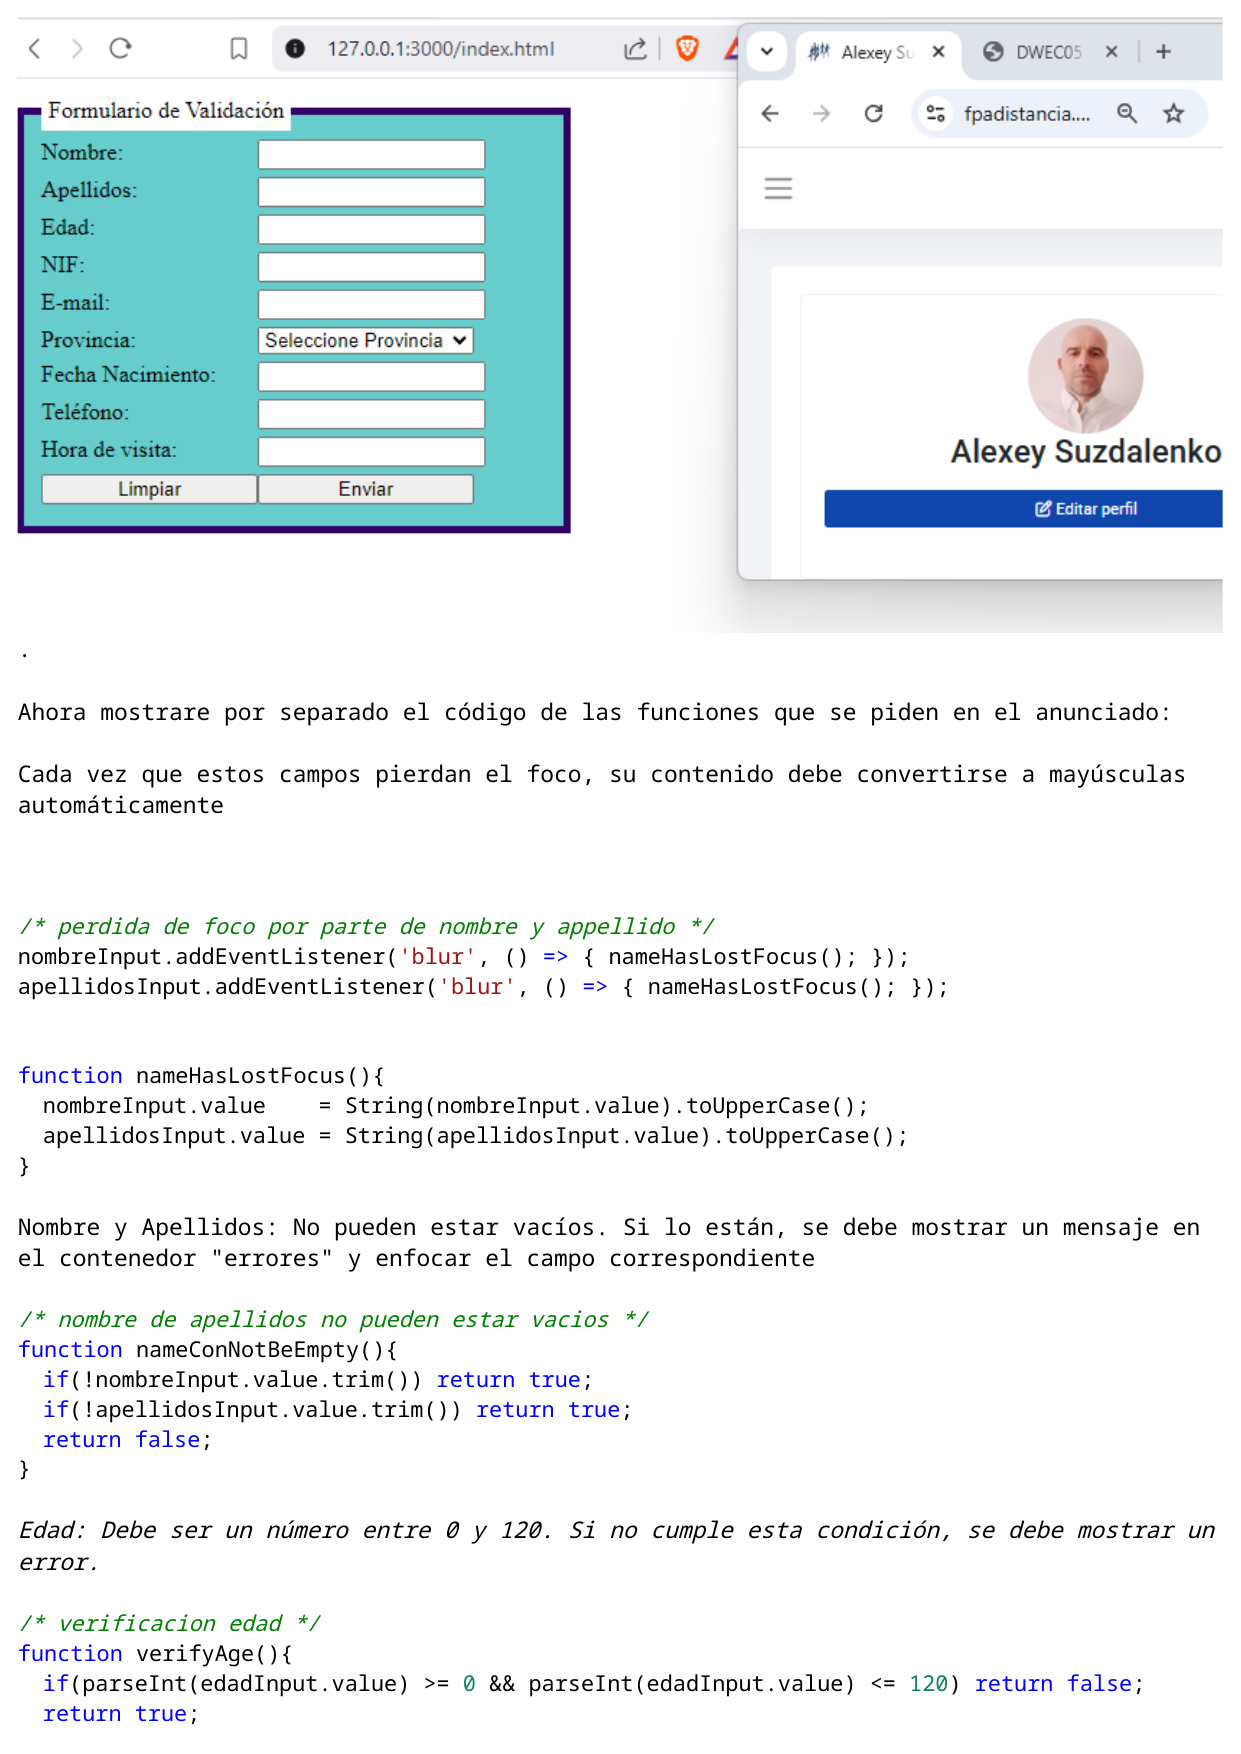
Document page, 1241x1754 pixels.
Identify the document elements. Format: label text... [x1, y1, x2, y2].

text if(!apellidosInput.value.trim()) return true; [18, 1394, 1222, 1424]
text } [18, 1453, 1222, 1483]
text Cada vez que estos campos pierdan el foco, su contenido debe convertirse a mayúsculas automáticamente [18, 758, 1222, 821]
text function verifyAge(){ [18, 1638, 1222, 1668]
text Edad: Debe ser un número entre 0 y 120. Si no cumple esta condición, se debe mostrar un error. [18, 1514, 1222, 1577]
text apellidosInput.value = String(apellidosInput.value).toUpperCase(); [18, 1120, 1222, 1150]
text } [18, 1150, 1222, 1179]
text return true; [18, 1698, 1222, 1727]
text /* nombre de apellidos no pueden estar vacios */ [18, 1304, 1222, 1334]
text return false; [18, 1424, 1222, 1453]
picture [17, 17, 1223, 633]
text if(parseInt(edadInput.value) >= 0 && parseInt(edadInput.value) <= 120) return false; [18, 1668, 1222, 1698]
text function nameConNotBeEmpty(){ [18, 1334, 1222, 1364]
text nombreInput.value = String(nombreInput.value).toUpperCase(); [18, 1090, 1222, 1120]
text /* verificacion edad */ [18, 1608, 1222, 1638]
text . [18, 633, 1222, 664]
text if(!nombreInput.value.trim()) return true; [18, 1364, 1222, 1394]
text nombreInput.addEventListener('blur', () => { nameHasLostFocus(); }); [18, 941, 1222, 971]
text Nombre y Apellidos: No pueden estar vacíos. Si lo están, se debe mostrar un mensaje en el contenedor "errores" y enfocar el campo correspondiente [18, 1211, 1222, 1273]
text Ahora mostrare por separado el código de las funciones que se piden en el anunciado: [18, 696, 1222, 727]
text apellidosInput.addEventListener('blur', () => { nameHasLostFocus(); }); [18, 971, 1222, 1001]
text function nameHasLostFocus(){ [18, 1060, 1222, 1090]
text /* perdida de foco por parte de nombre y appellido */ [18, 911, 1222, 941]
